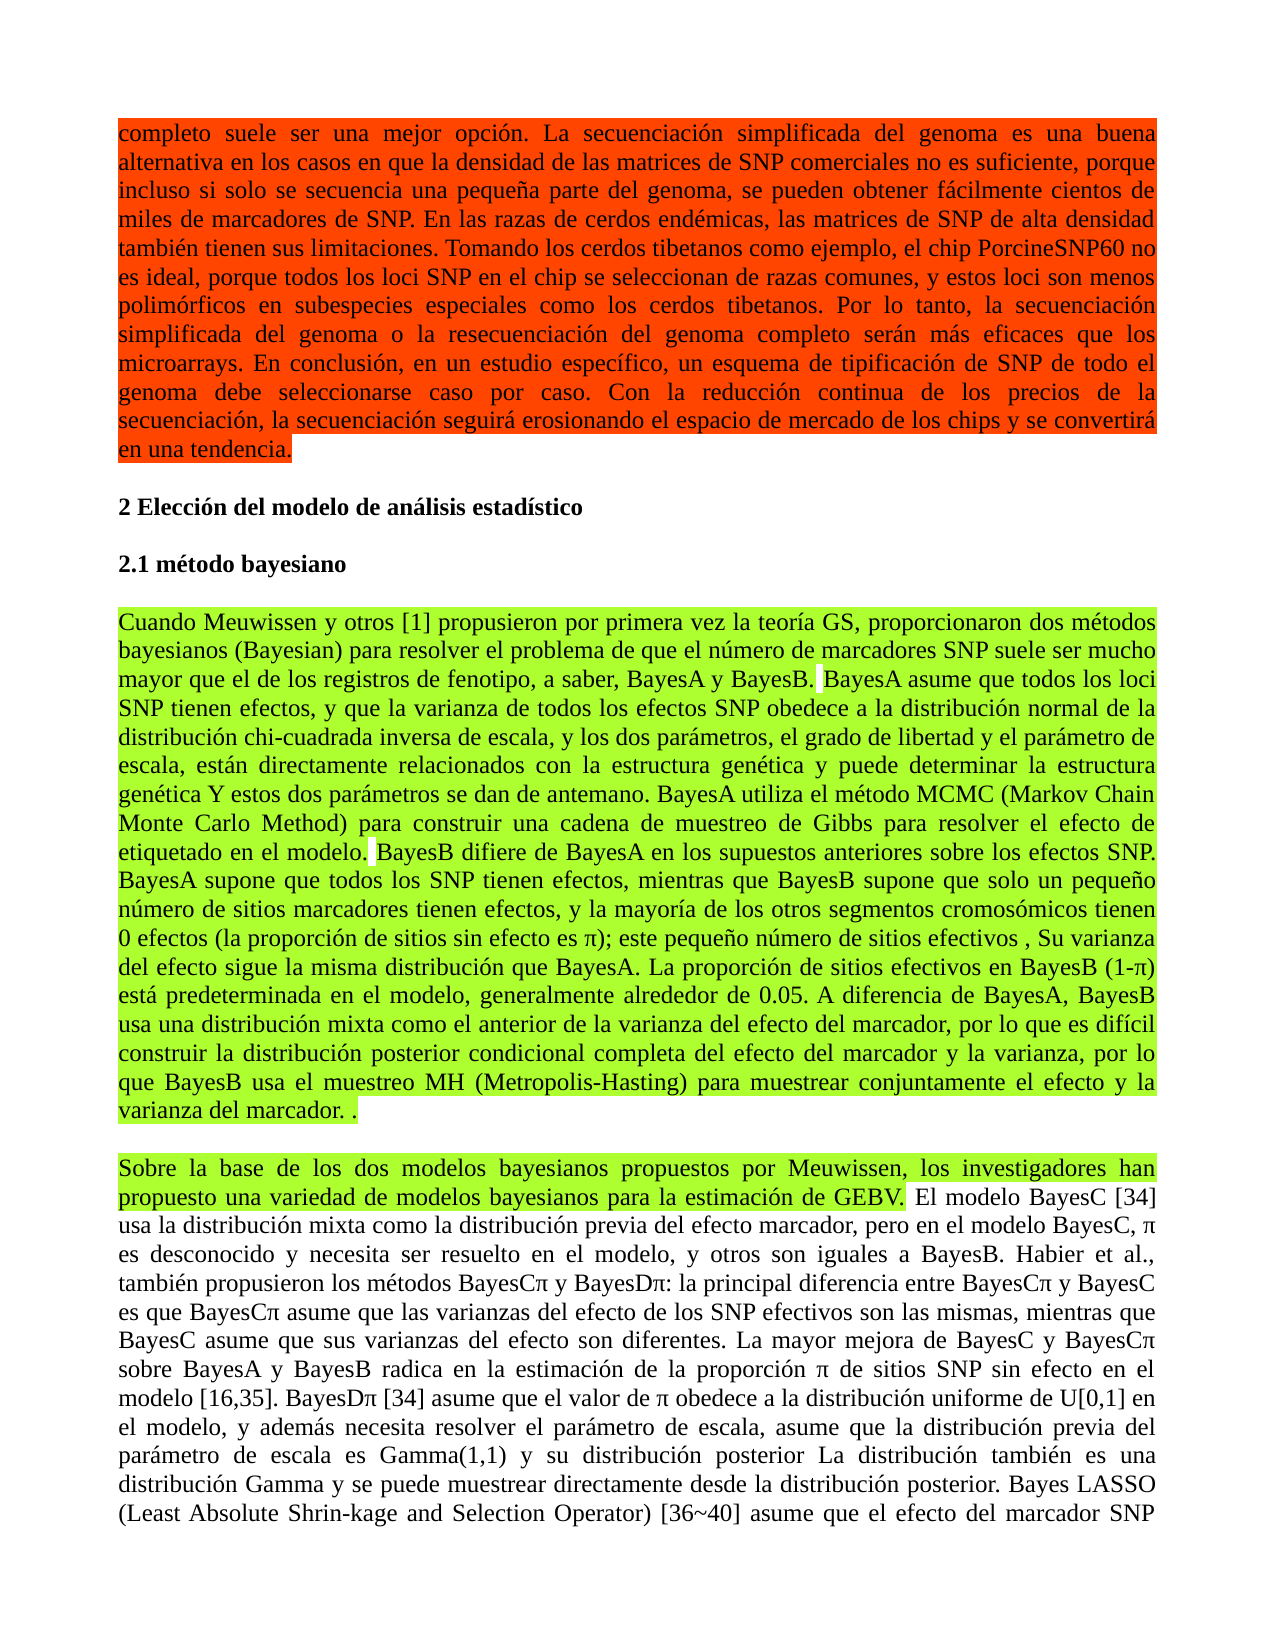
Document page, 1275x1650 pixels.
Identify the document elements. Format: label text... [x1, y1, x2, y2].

text 2 Elección del modelo de análisis estadístico [118, 492, 1157, 521]
text Cuando Meuwissen y otros [1] propusieron por primera vez la teoría GS, proporcionaron dos métodos bayesianos (Bayesian) para resolver el problema de que el número de marcadores SNP suele ser mucho mayor que el de los registros de fenotipo, a saber, BayesA y BayesB. BayesA asume que todos los loci SNP tienen efectos, y que la varianza de todos los efectos SNP obedece a la distribución normal de la distribución chi-cuadrada inversa de escala, y los dos parámetros, el grado de libertad y el parámetro de escala, están directamente relacionados con la estructura genética y puede determinar la estructura genética Y estos dos parámetros se dan de antemano. BayesA utiliza el método MCMC (Markov Chain Monte Carlo Method) para construir una cadena de muestreo de Gibbs para resolver el efecto de etiquetado en el modelo. BayesB difiere de BayesA en los supuestos anteriores sobre los efectos SNP. BayesA supone que todos los SNP tienen efectos, mientras que BayesB supone que solo un pequeño número de sitios marcadores tienen efectos, y la mayoría de los otros segmentos cromosómicos tienen 0 efectos (la proporción de sitios sin efecto es π); este pequeño número de sitios efectivos , Su varianza del efecto sigue la misma distribución que BayesA. La proporción de sitios efectivos en BayesB (1-π) está predeterminada en el modelo, generalmente alrededor de 0.05. A diferencia de BayesA, BayesB usa una distribución mixta como el anterior de la varianza del efecto del marcador, por lo que es difícil construir la distribución posterior condicional completa del efecto del marcador y la varianza, por lo que BayesB usa el muestreo MH (Metropolis-Hasting) para muestrear conjuntamente el efecto y la varianza del marcador. . [118, 607, 1157, 1124]
text completo suele ser una mejor opción. La secuenciación simplificada del genoma es una buena alternativa en los casos en que la densidad de las matrices de SNP comerciales no es suficiente, porque incluso si solo se secuencia una pequeña parte del genoma, se pueden obtener fácilmente cientos de miles de marcadores de SNP. En las razas de cerdos endémicas, las matrices de SNP de alta densidad también tienen sus limitaciones. Tomando los cerdos tibetanos como ejemplo, el chip PorcineSNP60 no es ideal, porque todos los loci SNP en el chip se seleccionan de razas comunes, y estos loci son menos polimórficos en subespecies especiales como los cerdos tibetanos. Por lo tanto, la secuenciación simplificada del genoma o la resecuenciación del genoma completo serán más eficaces que los microarrays. En conclusión, en un estudio específico, un esquema de tipificación de SNP de todo el genoma debe seleccionarse caso por caso. Con la reducción continua de los precios de la secuenciación, la secuenciación seguirá erosionando el espacio de mercado de los chips y se convertirá en una tendencia. [118, 118, 1157, 463]
text Sobre la base de los dos modelos bayesianos propuestos por Meuwissen, los investigadores han propuesto una variedad de modelos bayesianos para la estimación de GEBV. El modelo BayesC [34] usa la distribución mixta como la distribución previa del efecto marcador, pero en el modelo BayesC, π es desconocido y necesita ser resuelto en el modelo, y otros son iguales a BayesB. Habier et al., también propusieron los métodos BayesCπ y BayesDπ: la principal diferencia entre BayesCπ y BayesC es que BayesCπ asume que las varianzas del efecto de los SNP efectivos son las mismas, mientras que BayesC asume que sus varianzas del efecto son diferentes. La mayor mejora de BayesC y BayesCπ sobre BayesA y BayesB radica en la estimación de la proporción π de sitios SNP sin efecto en el modelo [16,35]. BayesDπ [34] asume que el valor de π obedece a la distribución uniforme de U[0,1] en el modelo, y además necesita resolver el parámetro de escala, asume que la distribución previa del parámetro de escala es Gamma(1,1) y su distribución posterior La distribución también es una distribución Gamma y se puede muestrear directamente desde la distribución posterior. Bayes LASSO (Least Absolute Shrin-kage and Selection Operator) [36~40] asume que el efecto del marcador SNP [118, 1153, 1157, 1527]
text 2.1 método bayesiano [118, 549, 1157, 578]
